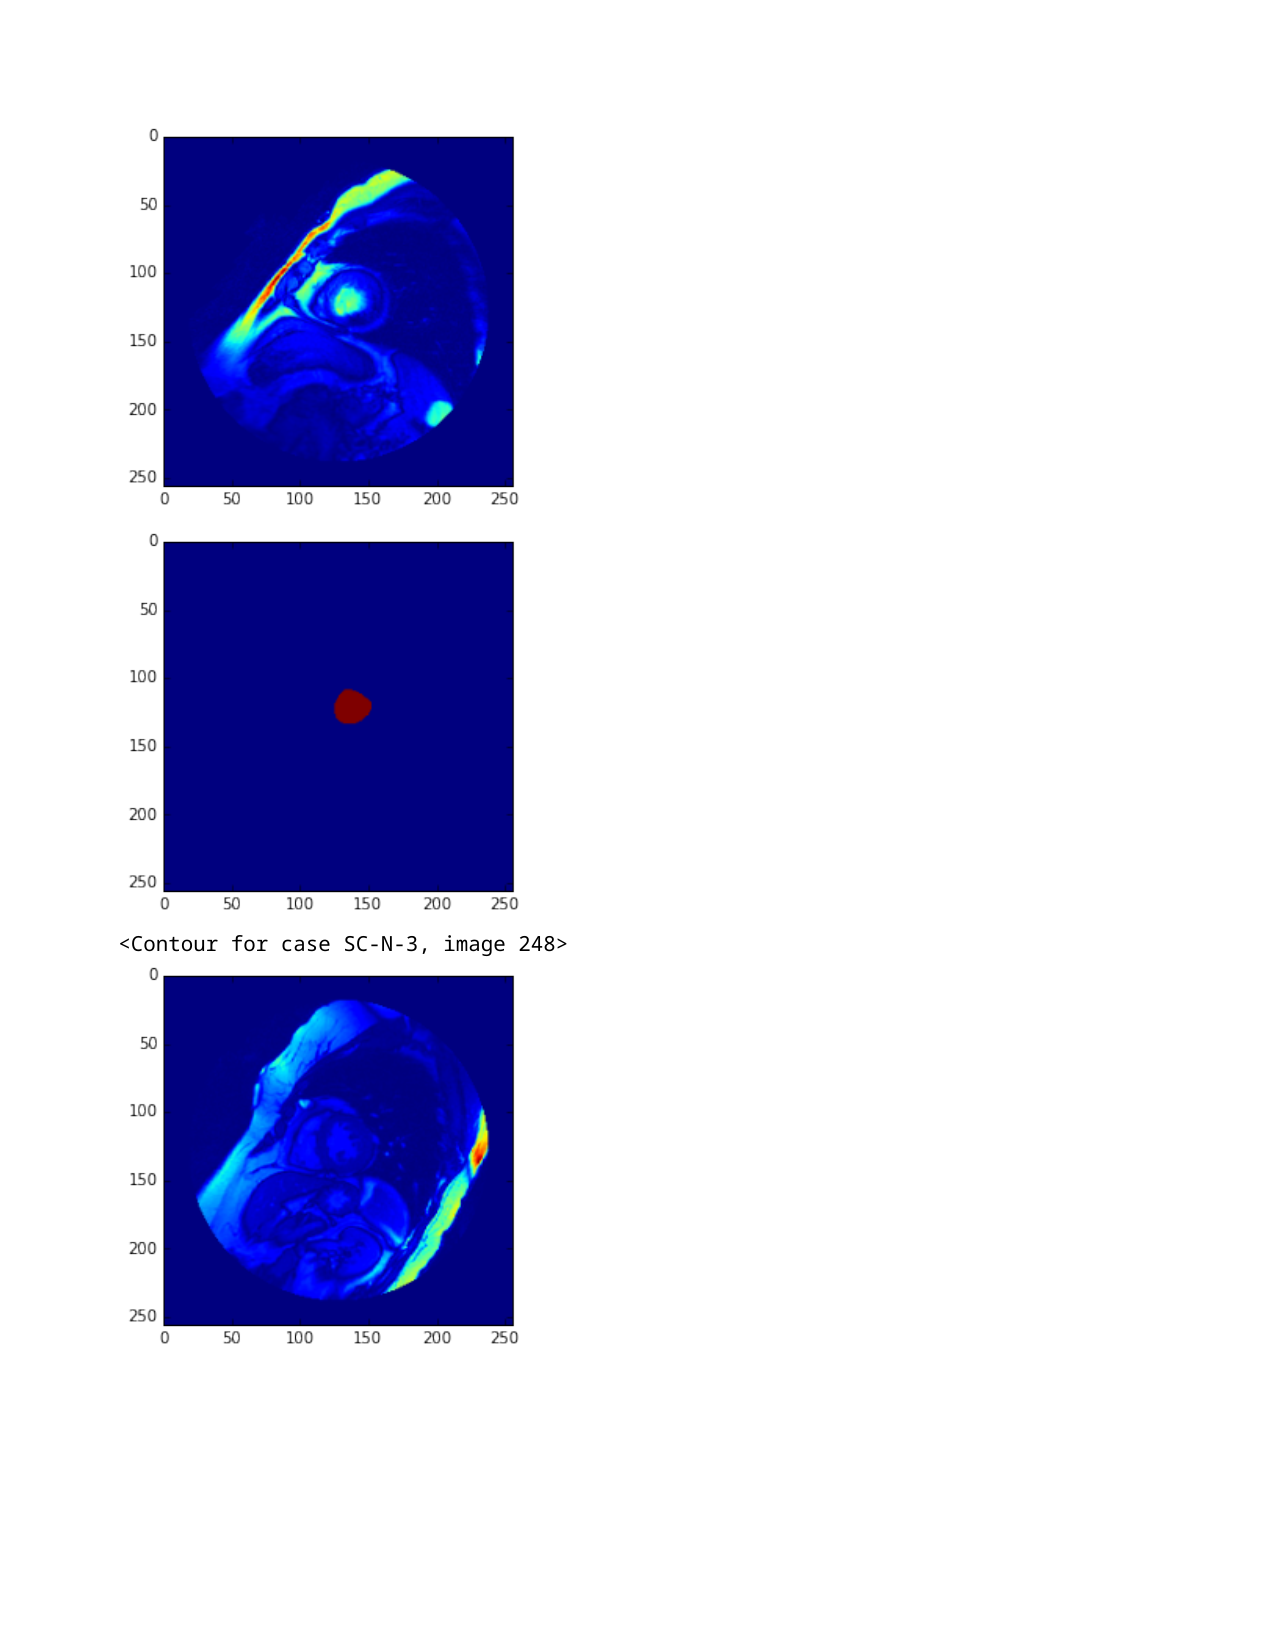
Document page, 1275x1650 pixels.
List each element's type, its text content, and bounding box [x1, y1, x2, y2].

picture [118, 523, 529, 924]
text <Contour for case SC-N-3, image 248> [118, 929, 1157, 958]
picture [118, 118, 529, 519]
picture [118, 958, 529, 1358]
